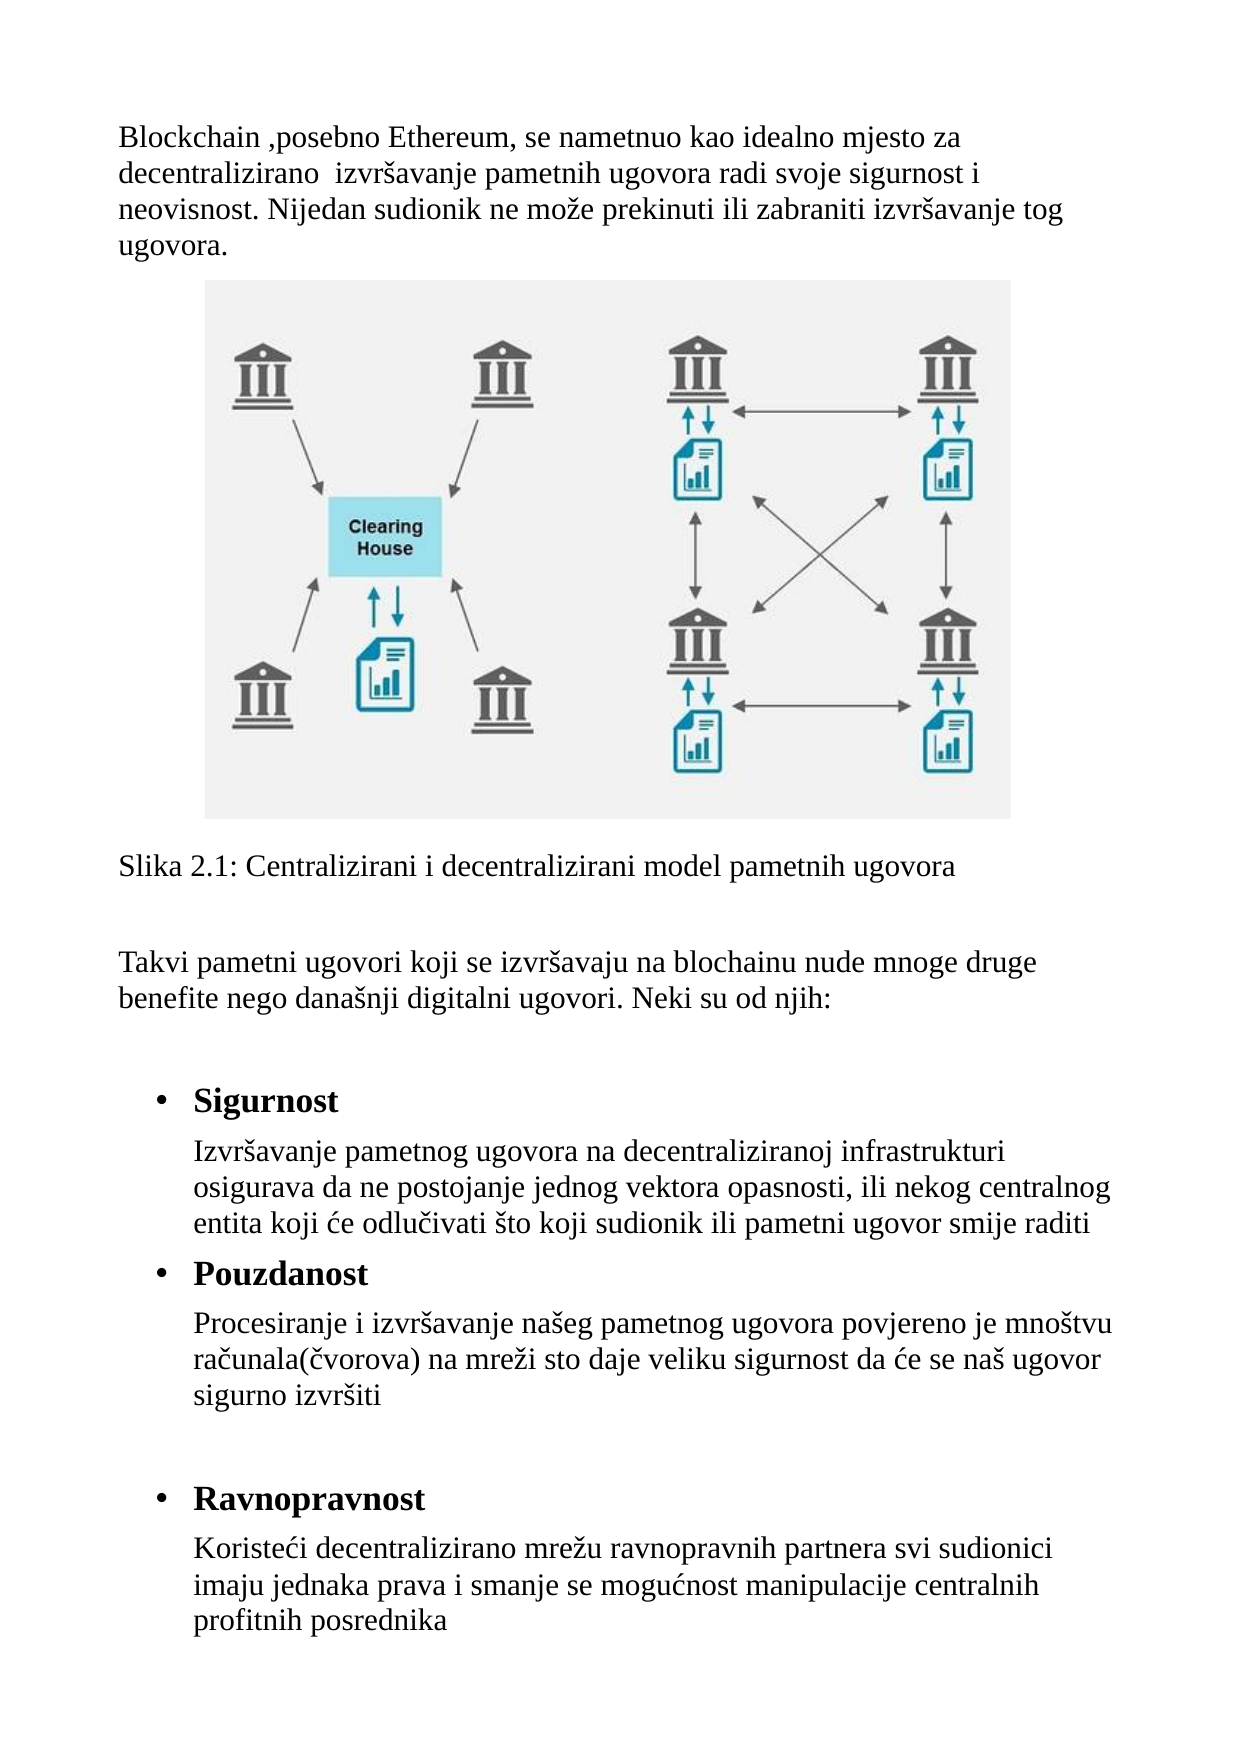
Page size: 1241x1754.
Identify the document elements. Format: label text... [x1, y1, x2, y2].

text Takvi pametni ugovori koji se izvršavaju na blochainu nude mnoge druge benefite nego današnji digitalni ugovori. Neki su od njih: [118, 943, 1122, 1015]
picture [204, 280, 1011, 819]
list Ravnopravnost [156, 1477, 1122, 1518]
list Izvršavanje pametnog ugovora na decentraliziranoj infrastrukturi osigurava da ne postojanje jednog vektora opasnosti, ili nekog centralnog entita koji će odlučivati što koji sudionik ili pametni ugovor smije raditi [156, 1132, 1122, 1240]
text Blockchain ,posebno Ethereum, se nametnuo kao idealno mjesto za decentralizirano izvršavanje pametnih ugovora radi svoje sigurnost i neovisnost. Nijedan sudionik ne može prekinuti ili zabraniti izvršavanje tog ugovora. [118, 118, 1122, 262]
list Koristeći decentralizirano mrežu ravnopravnih partnera svi sudionici imaju jednaka prava i smanje se mogućnost manipulacije centralnih profitnih posrednika [156, 1530, 1122, 1638]
list Sigurnost [156, 1079, 1122, 1120]
list Pouzdanost [156, 1252, 1122, 1293]
list Procesiranje i izvršavanje našeg pametnog ugovora povjereno je mnoštvu računala(čvorova) na mreži sto daje veliku sigurnost da će se naš ugovor sigurno izvršiti [156, 1305, 1122, 1412]
text Slika 2.1: Centralizirani i decentralizirani model pametnih ugovora [118, 847, 1122, 883]
